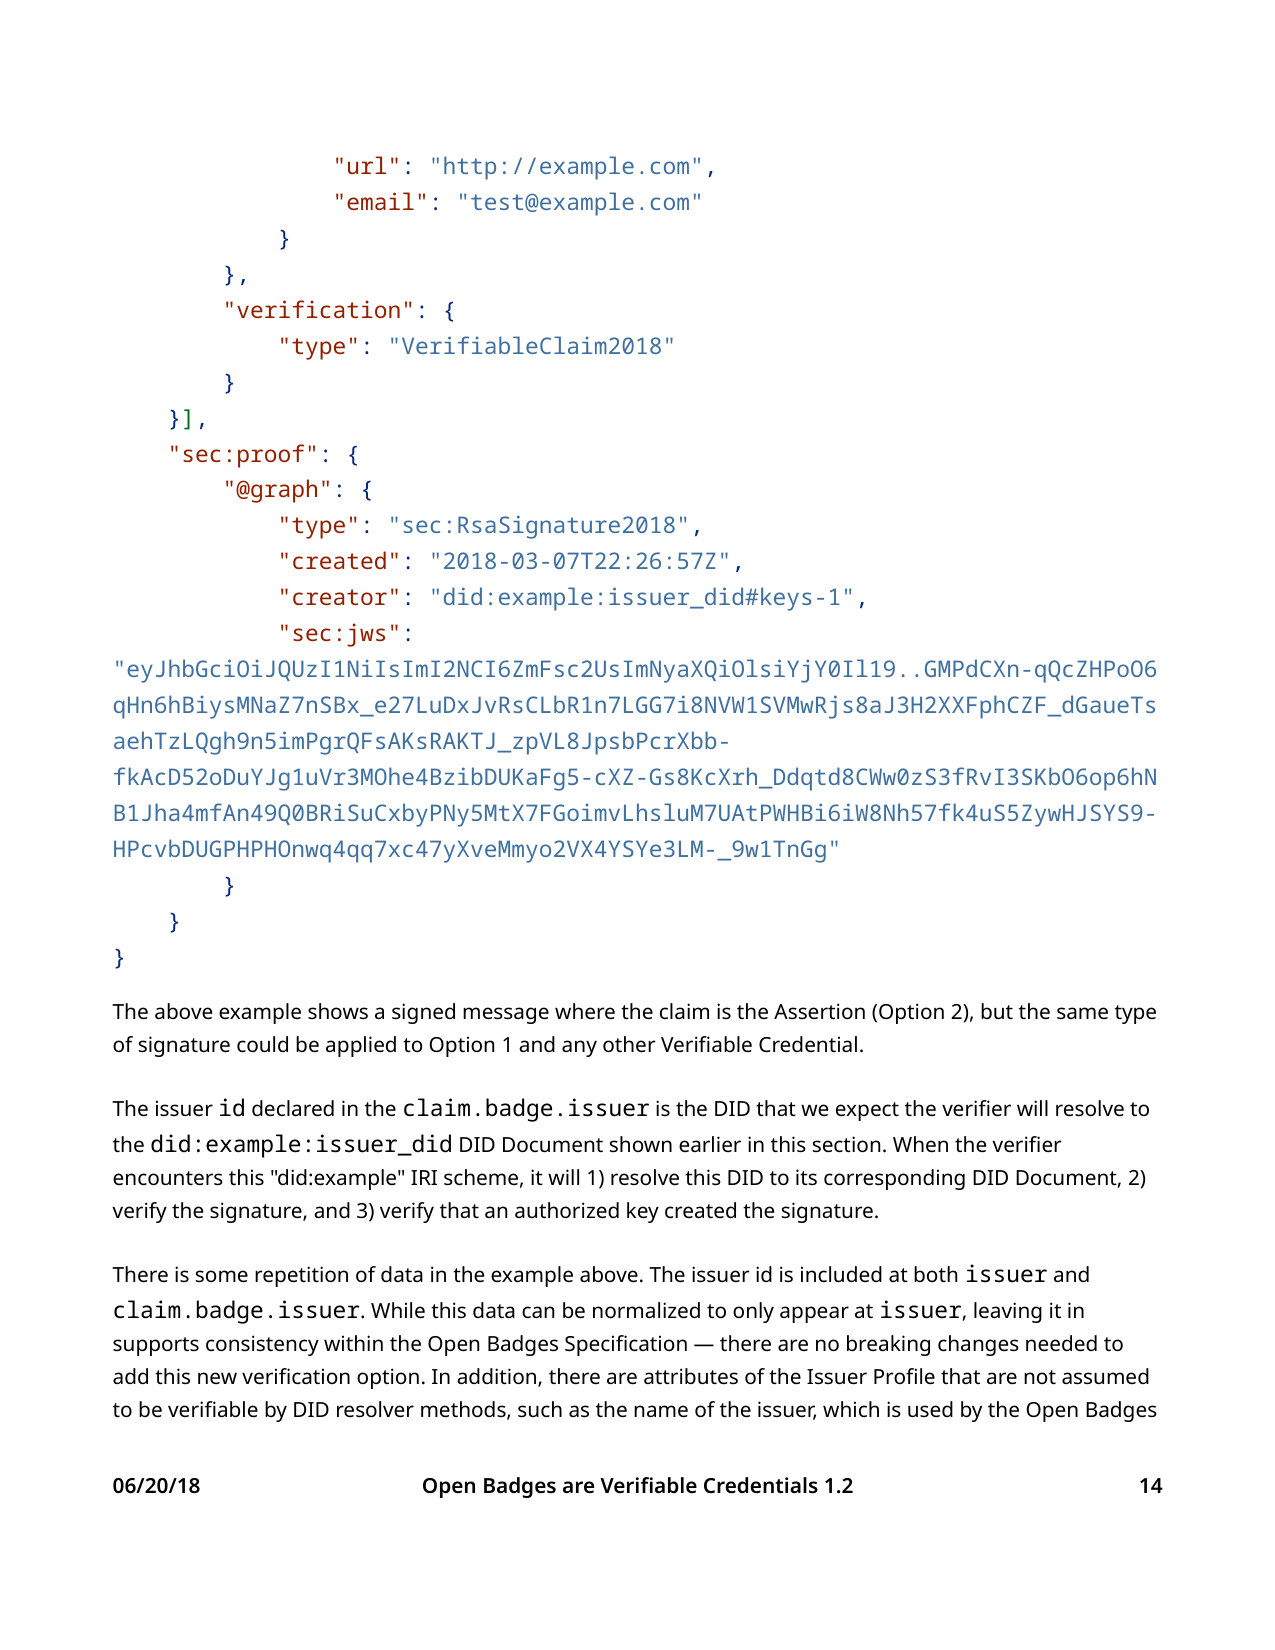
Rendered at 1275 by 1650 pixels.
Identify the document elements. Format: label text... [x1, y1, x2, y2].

text The above example shows a signed message where the claim is the Assertion (Option 2), but the same type of signature could be applied to Option 1 and any other Verifiable Credential. [112, 997, 1162, 1058]
text The issuer id declared in the claim.badge.issuer is the DID that we expect the verifier will resolve to the did:example:issuer_did DID Document shown earlier in this section. When the verifier encounters this "did:example" IRI scheme, it will 1) resolve this DID to its corresponding DID Document, 2) verify the signature, and 3) verify that an authorized key created the signature. [112, 1092, 1162, 1224]
text There is some repetition of data in the example above. The issuer id is included at both issuer and claim.badge.issuer. While this data can be normalized to only appear at issuer, leaving it in supports consistency within the Open Badges Specification — there are no breaking changes needed to add this new verification option. In addition, there are attributes of the Issuer Profile that are not assumed to be verifiable by DID resolver methods, such as the name of the issuer, which is used by the Open Badges [112, 1258, 1162, 1423]
text "url": "http://example.com", "email": "test@example.com" } }, "verification": { "type": "VerifiableClaim2018" } }], "sec:proof": { "@graph": { "type": "sec:RsaSignature2018", "created": "2018-03-07T22:26:57Z", "creator": "did:example:issuer_did#keys-1", "sec:jws": "eyJhbGciOiJQUzI1NiIsImI2NCI6ZmFsc2UsImNyaXQiOlsiYjY0Il19..GMPdCXn‑qQcZHPoO6qHn6hBiysMNaZ7nSBx_e27LuDxJvRsCLbR1n7LGG7i8NVW1SVMwRjs8aJ3H2XXFphCZF_dGaueTsaehTzLQgh9n5imPgrQFsAKsRAKTJ_zpVL8JpsbPcrXbb-fkAcD52oDuYJg1uVr3MOhe4BzibDUKaFg5-cXZ‑Gs8KcXrh_Ddqtd8CWw0zS3fRvI3SKbO6op6hNB1Jha4mfAn49Q0BRiSuCxbyPNy5MtX7FGoimvLhsluM7UAtPWHBi6iW8Nh57fk4uS5ZywHJSYS9-HPcvbDUGPHPHOnwq4qq7xc47yXveMmyo2VX4YSYe3LM-_9w1TnGg" } } } [112, 150, 1162, 972]
